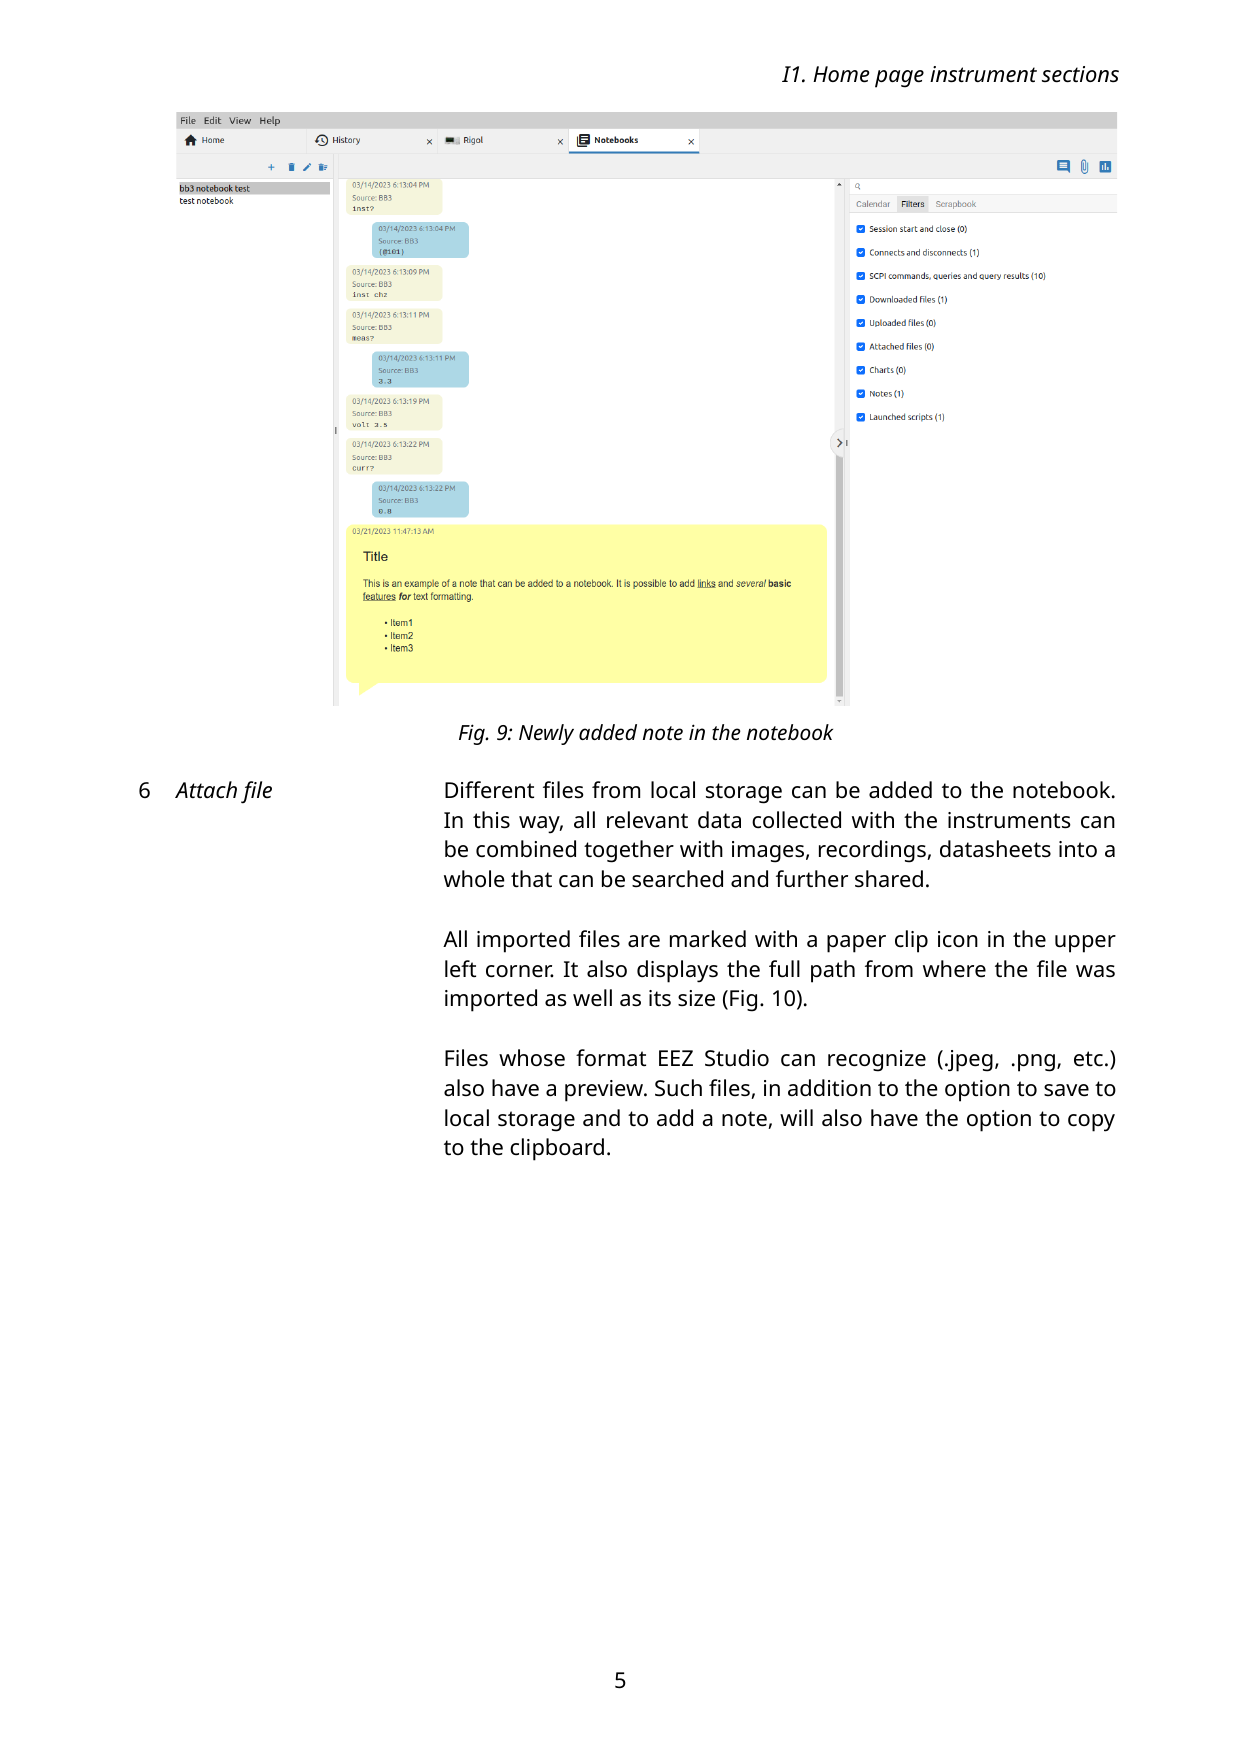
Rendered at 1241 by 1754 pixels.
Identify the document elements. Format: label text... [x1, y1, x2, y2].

table_cell 6 [118, 769, 171, 1198]
table_cell Different files from local storage can be added to the notebook. In this way, all relevant data collected with the instruments can be combined together with images, recordings, datasheets into a whole that can be searched and further shared. All imported files are marked with a paper clip icon in the upper left corner. It also displays the full path from where the file was imported as well as its size (Fig. 10). Files whose format EEZ Studio can recognize (.jpeg, .png, etc.) also have a preview. Such files, in addition to the option to save to local storage and to add a note, will also have the option to copy to the clipboard. [438, 769, 1123, 1198]
picture [176, 112, 1118, 706]
table_cell [118, 107, 171, 769]
table_cell [171, 107, 1123, 769]
table_cell Attach file [171, 769, 438, 1198]
